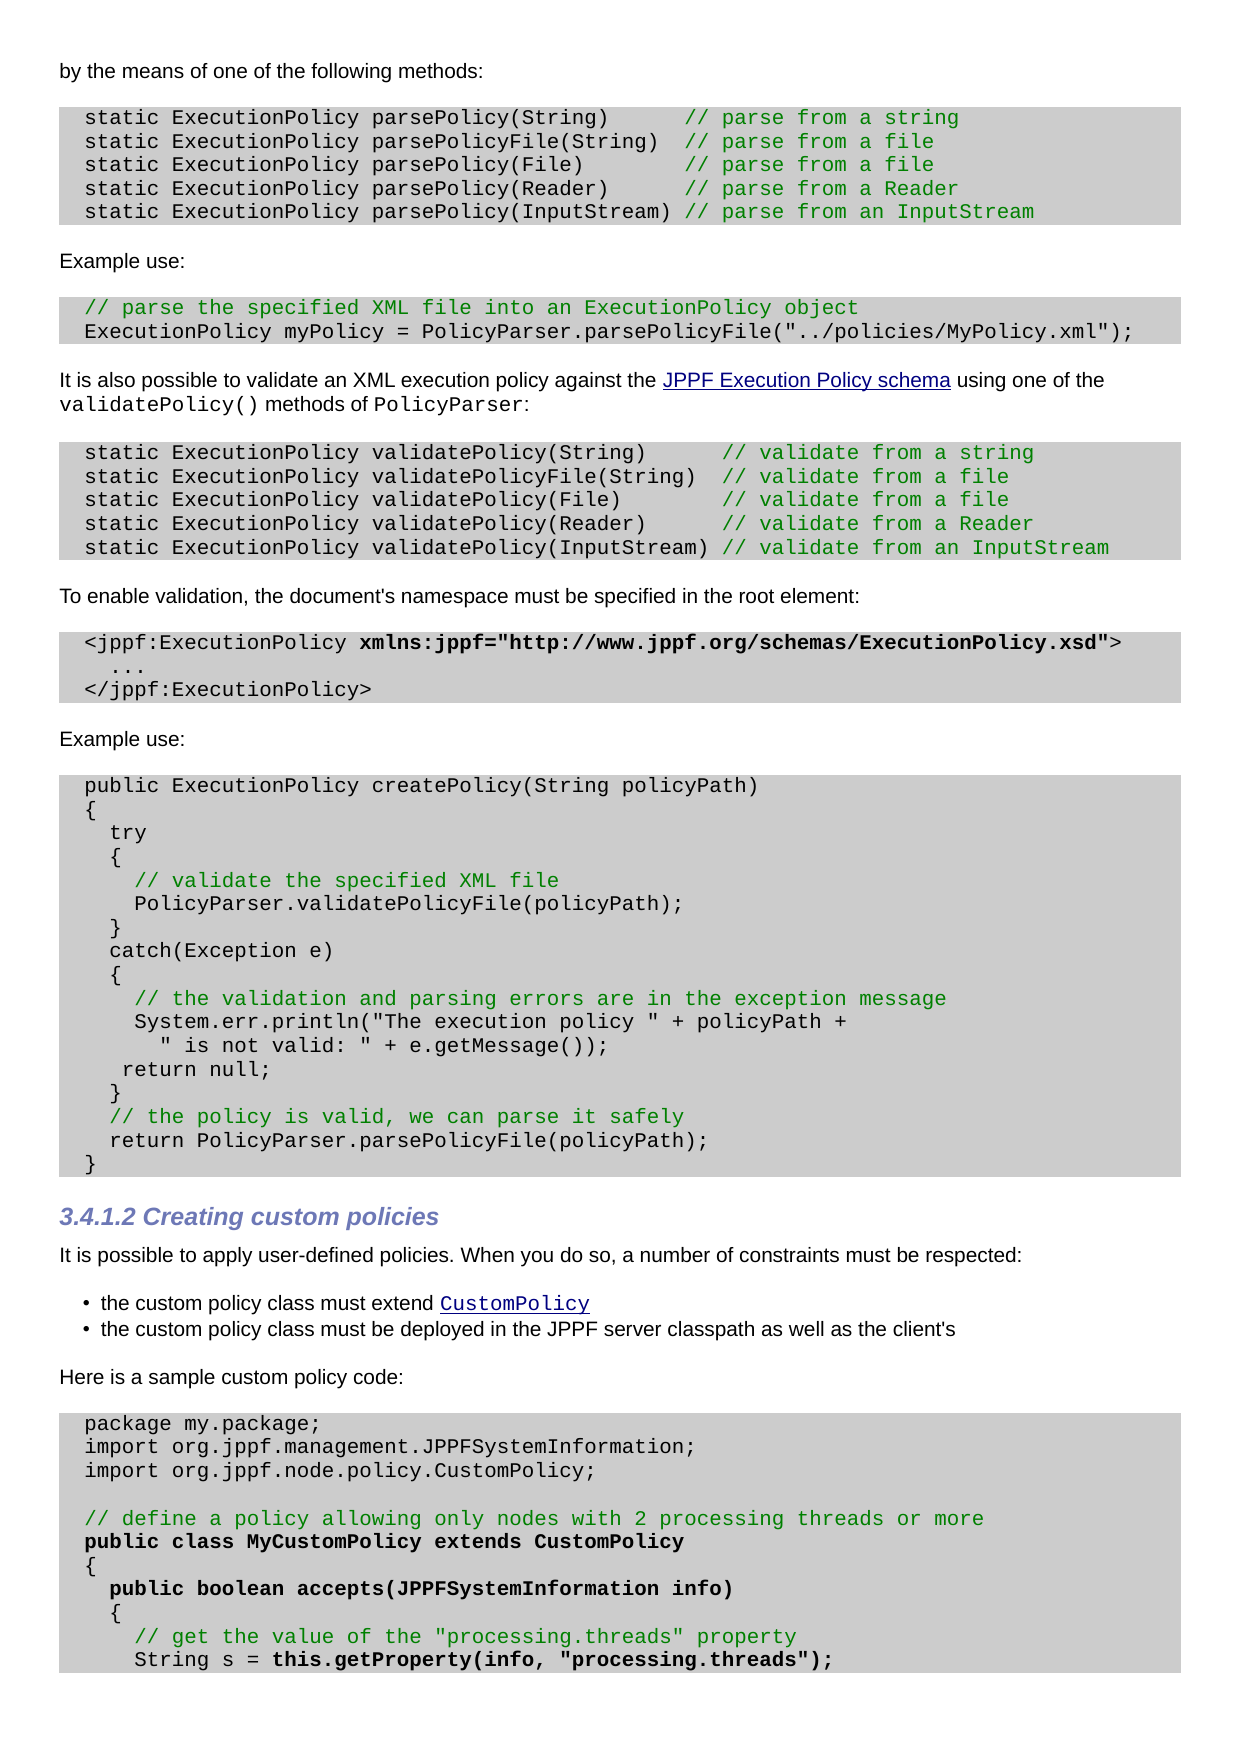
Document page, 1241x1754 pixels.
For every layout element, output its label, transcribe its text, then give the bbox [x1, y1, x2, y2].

text // parse the specified XML file into an ExecutionPolicy object [59, 297, 1181, 321]
text { [59, 799, 1181, 822]
list the custom policy class must be deployed in the JPPF server classpath as well as the client's [83, 1317, 1181, 1341]
text } [59, 1082, 1181, 1106]
text String s = this.getProperty(info, "processing.threads"); [59, 1649, 1181, 1673]
text Example use: [59, 249, 1181, 273]
text static ExecutionPolicy parsePolicyFile(String) // parse from a file [59, 131, 1181, 154]
text // get the value of the "processing.threads" property [59, 1626, 1181, 1649]
list the custom policy class must extend CustomPolicy [83, 1291, 1181, 1317]
text return PolicyParser.parsePolicyFile(policyPath); [59, 1130, 1181, 1153]
text // the validation and parsing errors are in the exception message [59, 988, 1181, 1011]
text public ExecutionPolicy createPolicy(String policyPath) [59, 775, 1181, 799]
text static ExecutionPolicy parsePolicy(InputStream) // parse from an InputStream [59, 202, 1181, 225]
text import org.jppf.management.JPPFSystemInformation; [59, 1437, 1181, 1460]
text static ExecutionPolicy validatePolicyFile(String) // validate from a file [59, 466, 1181, 489]
text public boolean accepts(JPPFSystemInformation info) [59, 1578, 1181, 1602]
text } [59, 1153, 1181, 1177]
text It is also possible to validate an XML execution policy against the JPPF Execution Policy schema using one of the validatePolicy() methods of PolicyParser: [59, 368, 1181, 418]
text PolicyParser.validatePolicyFile(policyPath); [59, 893, 1181, 917]
text Example use: [59, 727, 1181, 751]
text catch(Exception e) [59, 941, 1181, 964]
text static ExecutionPolicy validatePolicy(InputStream) // validate from an InputStream [59, 537, 1181, 560]
text static ExecutionPolicy parsePolicy(String) // parse from a string [59, 107, 1181, 131]
text // define a policy allowing only nodes with 2 processing threads or more [59, 1507, 1181, 1531]
text static ExecutionPolicy validatePolicy(File) // validate from a file [59, 489, 1181, 513]
text import org.jppf.node.policy.CustomPolicy; [59, 1460, 1181, 1484]
text ExecutionPolicy myPolicy = PolicyParser.parsePolicyFile("../policies/MyPolicy.xml"); [59, 321, 1181, 344]
text // the policy is valid, we can parse it safely [59, 1106, 1181, 1130]
text { [59, 846, 1181, 869]
text It is possible to apply user-defined policies. When you do so, a number of constraints must be respected: [59, 1243, 1181, 1267]
text { [59, 964, 1181, 988]
text } [59, 917, 1181, 941]
text ... [59, 656, 1181, 679]
text System.err.println("The execution policy " + policyPath + [59, 1011, 1181, 1035]
text To enable validation, the document's namespace must be specified in the root element: [59, 584, 1181, 608]
text by the means of one of the following methods: [59, 59, 1181, 83]
text static ExecutionPolicy validatePolicy(Reader) // validate from a Reader [59, 513, 1181, 537]
text static ExecutionPolicy validatePolicy(String) // validate from a string [59, 442, 1181, 466]
text package my.package; [59, 1413, 1181, 1437]
text public class MyCustomPolicy extends CustomPolicy [59, 1531, 1181, 1555]
text static ExecutionPolicy parsePolicy(Reader) // parse from a Reader [59, 178, 1181, 202]
text { [59, 1602, 1181, 1626]
text static ExecutionPolicy parsePolicy(File) // parse from a file [59, 154, 1181, 178]
text " is not valid: " + e.getMessage()); [59, 1035, 1181, 1059]
text // validate the specified XML file [59, 869, 1181, 893]
text return null; [59, 1059, 1181, 1082]
text try [59, 822, 1181, 846]
text </jppf:ExecutionPolicy> [59, 679, 1181, 703]
text Here is a sample custom policy code: [59, 1365, 1181, 1389]
text <jppf:ExecutionPolicy xmlns:jppf="http://www.jppf.org/schemas/ExecutionPolicy.xsd"> [59, 632, 1181, 656]
text { [59, 1555, 1181, 1578]
subtitle Creating custom policies [59, 1202, 1181, 1231]
